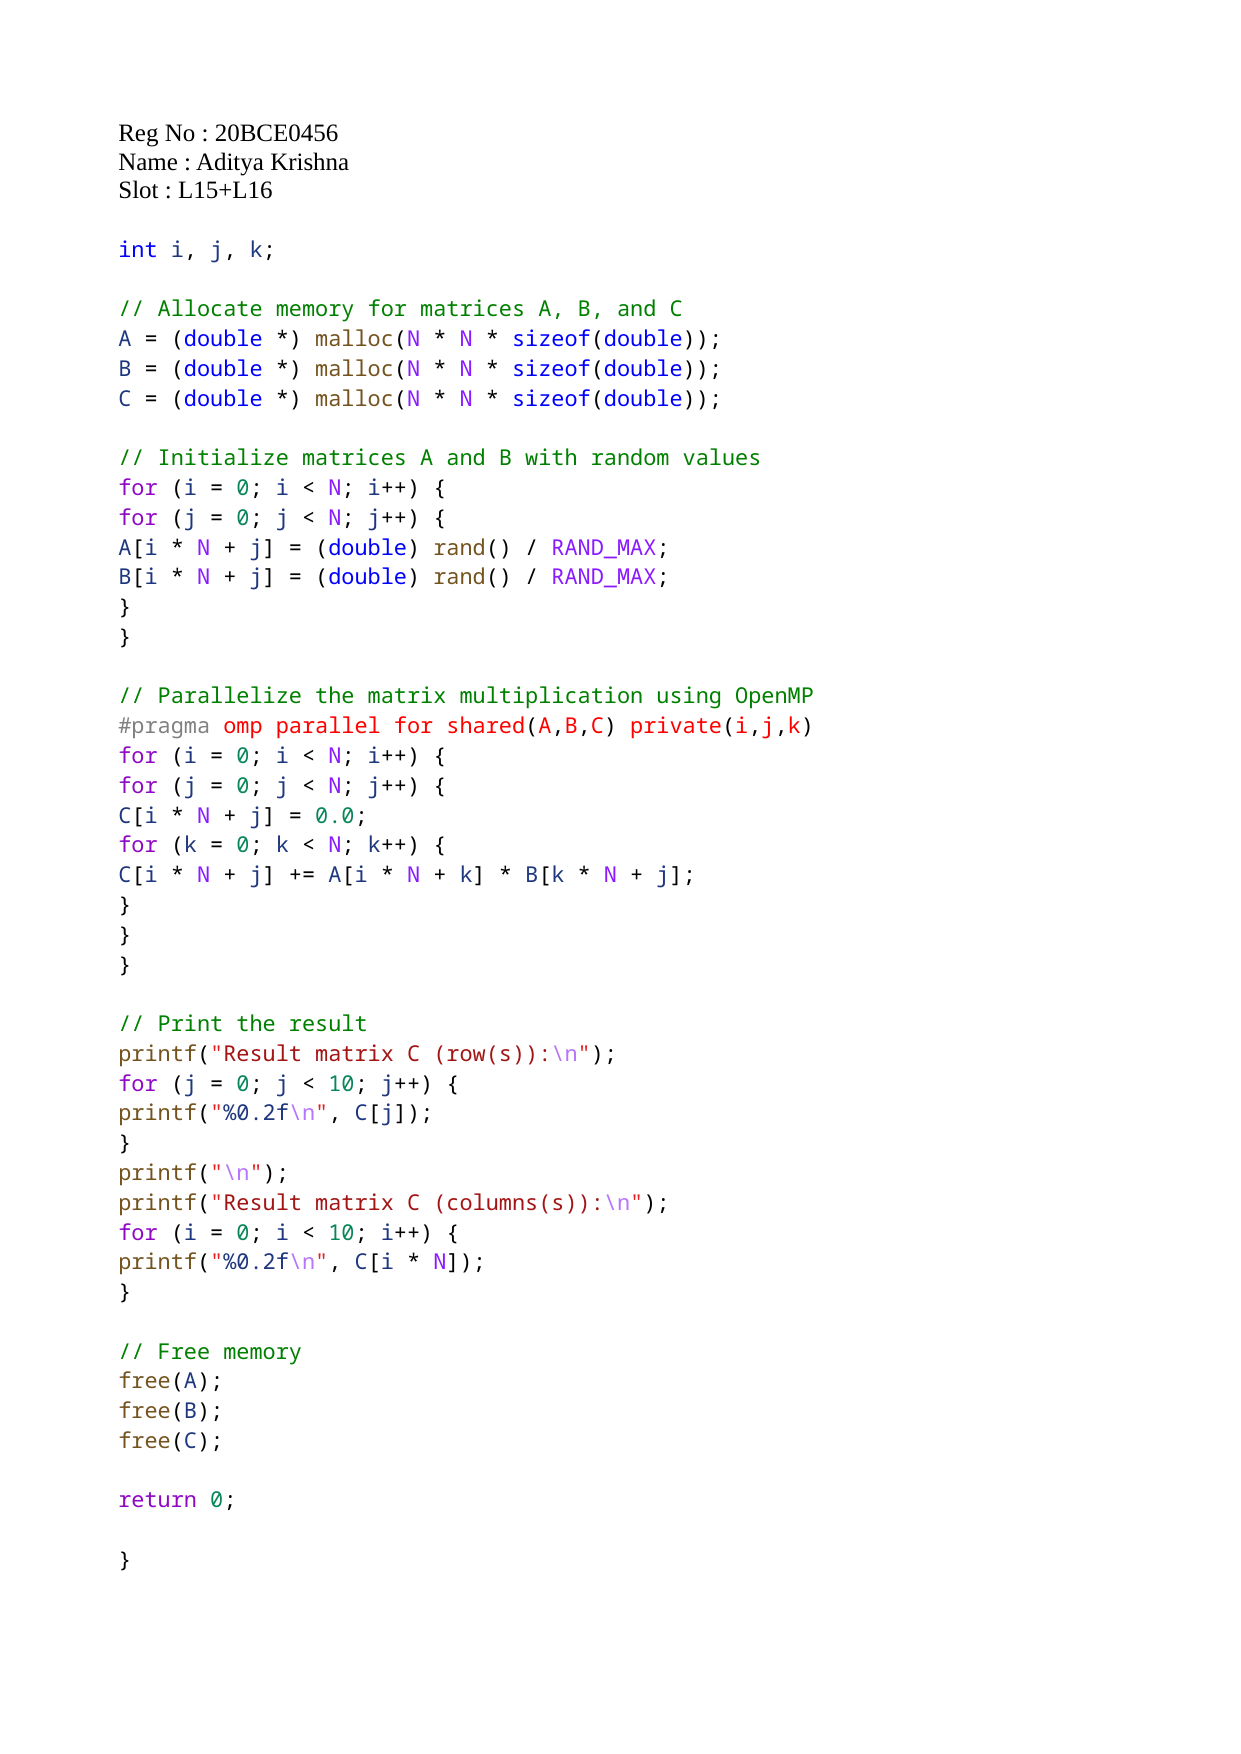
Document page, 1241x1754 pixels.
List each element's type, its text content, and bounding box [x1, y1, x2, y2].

text // Print the result [118, 1008, 1122, 1038]
text free(B); [118, 1395, 1122, 1425]
text // Free memory [118, 1336, 1122, 1365]
text A = (double *) malloc(N * N * sizeof(double)); [118, 323, 1122, 353]
text } [118, 1544, 1122, 1574]
text // Allocate memory for matrices A, B, and C [118, 293, 1122, 323]
text // Initialize matrices A and B with random values [118, 442, 1122, 472]
text for (j = 0; j < 10; j++) { [118, 1068, 1122, 1097]
text free(A); [118, 1365, 1122, 1395]
text for (i = 0; i < N; i++) { [118, 740, 1122, 770]
text for (i = 0; i < N; i++) { [118, 472, 1122, 502]
text free(C); [118, 1425, 1122, 1455]
text for (j = 0; j < N; j++) { [118, 770, 1122, 799]
text B = (double *) malloc(N * N * sizeof(double)); [118, 353, 1122, 383]
text } [118, 1127, 1122, 1157]
text for (i = 0; i < 10; i++) { [118, 1217, 1122, 1246]
text printf("%0.2f\n", C[i * N]); [118, 1246, 1122, 1276]
text printf("\n"); [118, 1157, 1122, 1187]
text printf("Result matrix C (columns(s)):\n"); [118, 1187, 1122, 1217]
text #pragma omp parallel for shared(A,B,C) private(i,j,k) [118, 710, 1122, 740]
text return 0; [118, 1484, 1122, 1514]
text C[i * N + j] += A[i * N + k] * B[k * N + j]; [118, 859, 1122, 889]
text // Parallelize the matrix multiplication using OpenMP [118, 680, 1122, 710]
text B[i * N + j] = (double) rand() / RAND_MAX; [118, 561, 1122, 591]
text C = (double *) malloc(N * N * sizeof(double)); [118, 383, 1122, 412]
text C[i * N + j] = 0.0; [118, 799, 1122, 829]
text } [118, 591, 1122, 621]
text } [118, 948, 1122, 978]
text } [118, 889, 1122, 919]
text } [118, 621, 1122, 651]
text printf("Result matrix C (row(s)):\n"); [118, 1038, 1122, 1068]
text int i, j, k; [118, 234, 1122, 264]
text for (k = 0; k < N; k++) { [118, 829, 1122, 859]
text } [118, 1276, 1122, 1306]
text printf("%0.2f\n", C[j]); [118, 1097, 1122, 1127]
text } [118, 919, 1122, 948]
text A[i * N + j] = (double) rand() / RAND_MAX; [118, 532, 1122, 561]
text for (j = 0; j < N; j++) { [118, 502, 1122, 532]
